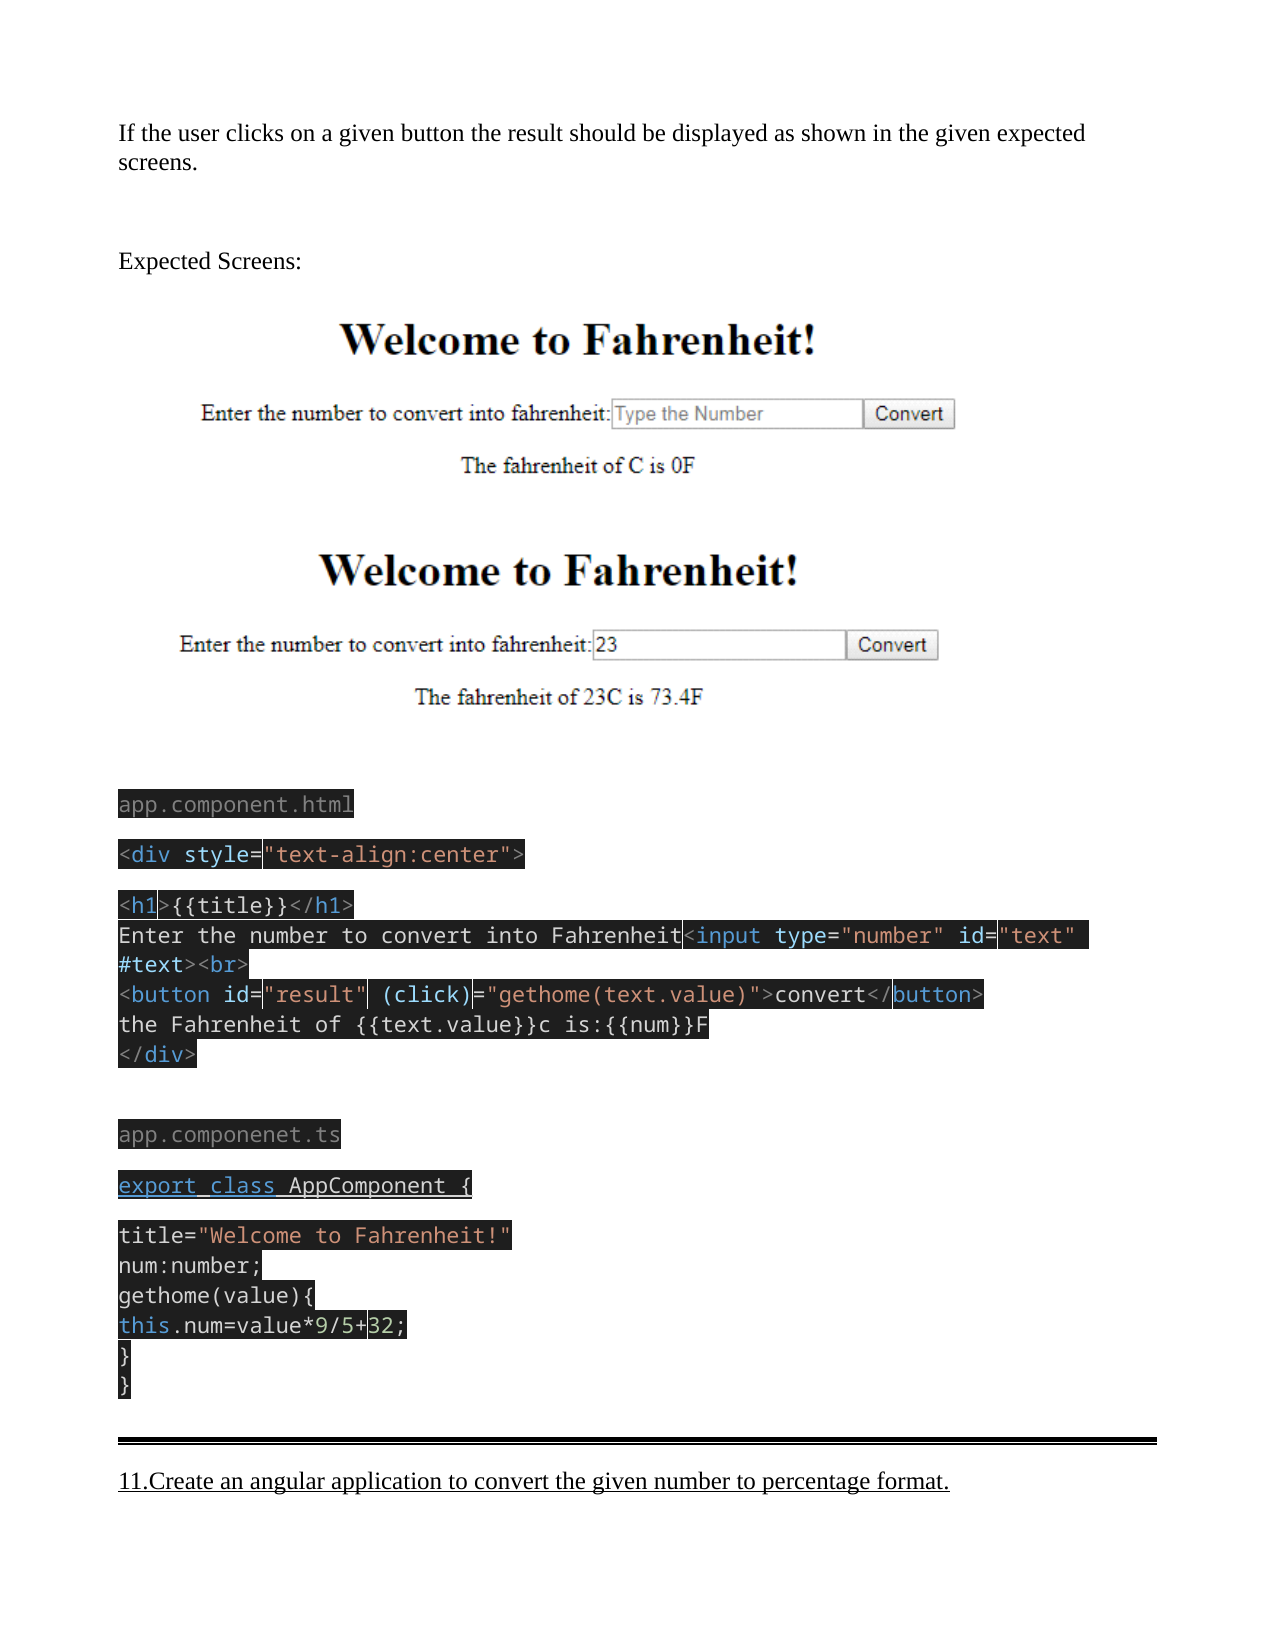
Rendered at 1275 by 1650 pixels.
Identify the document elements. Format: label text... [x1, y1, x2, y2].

text } [118, 1369, 1157, 1399]
text Expected Screens: [118, 246, 1157, 275]
text <div style="text-align:center"> [118, 839, 1157, 869]
text 11.Create an angular application to convert the given number to percentage format. [118, 1466, 1157, 1494]
text If the user clicks on a given button the result should be displayed as shown in the given expected screens. [118, 118, 1157, 176]
text num:number; [118, 1250, 1157, 1280]
picture [118, 295, 1018, 501]
text the Fahrenheit of {{text.value}}c is:{{num}}F [118, 1009, 1157, 1039]
picture [118, 521, 1018, 768]
text this.num=value*9/5+32; [118, 1310, 1157, 1339]
text gethome(value){ [118, 1280, 1157, 1310]
text } [118, 1339, 1157, 1369]
text Enter the number to convert into Fahrenheit<input type="number" id="text" #text><br> [118, 919, 1157, 979]
text <h1>{{title}}</h1> [118, 890, 1157, 919]
text app.component.html [118, 788, 1157, 818]
text title="Welcome to Fahrenheit!" [118, 1220, 1157, 1250]
text export class AppComponent { [118, 1170, 1157, 1199]
text app.componenet.ts [118, 1119, 1157, 1149]
text <button id="result" (click)="gethome(text.value)">convert</button> [118, 979, 1157, 1009]
text </div> [118, 1039, 1157, 1068]
